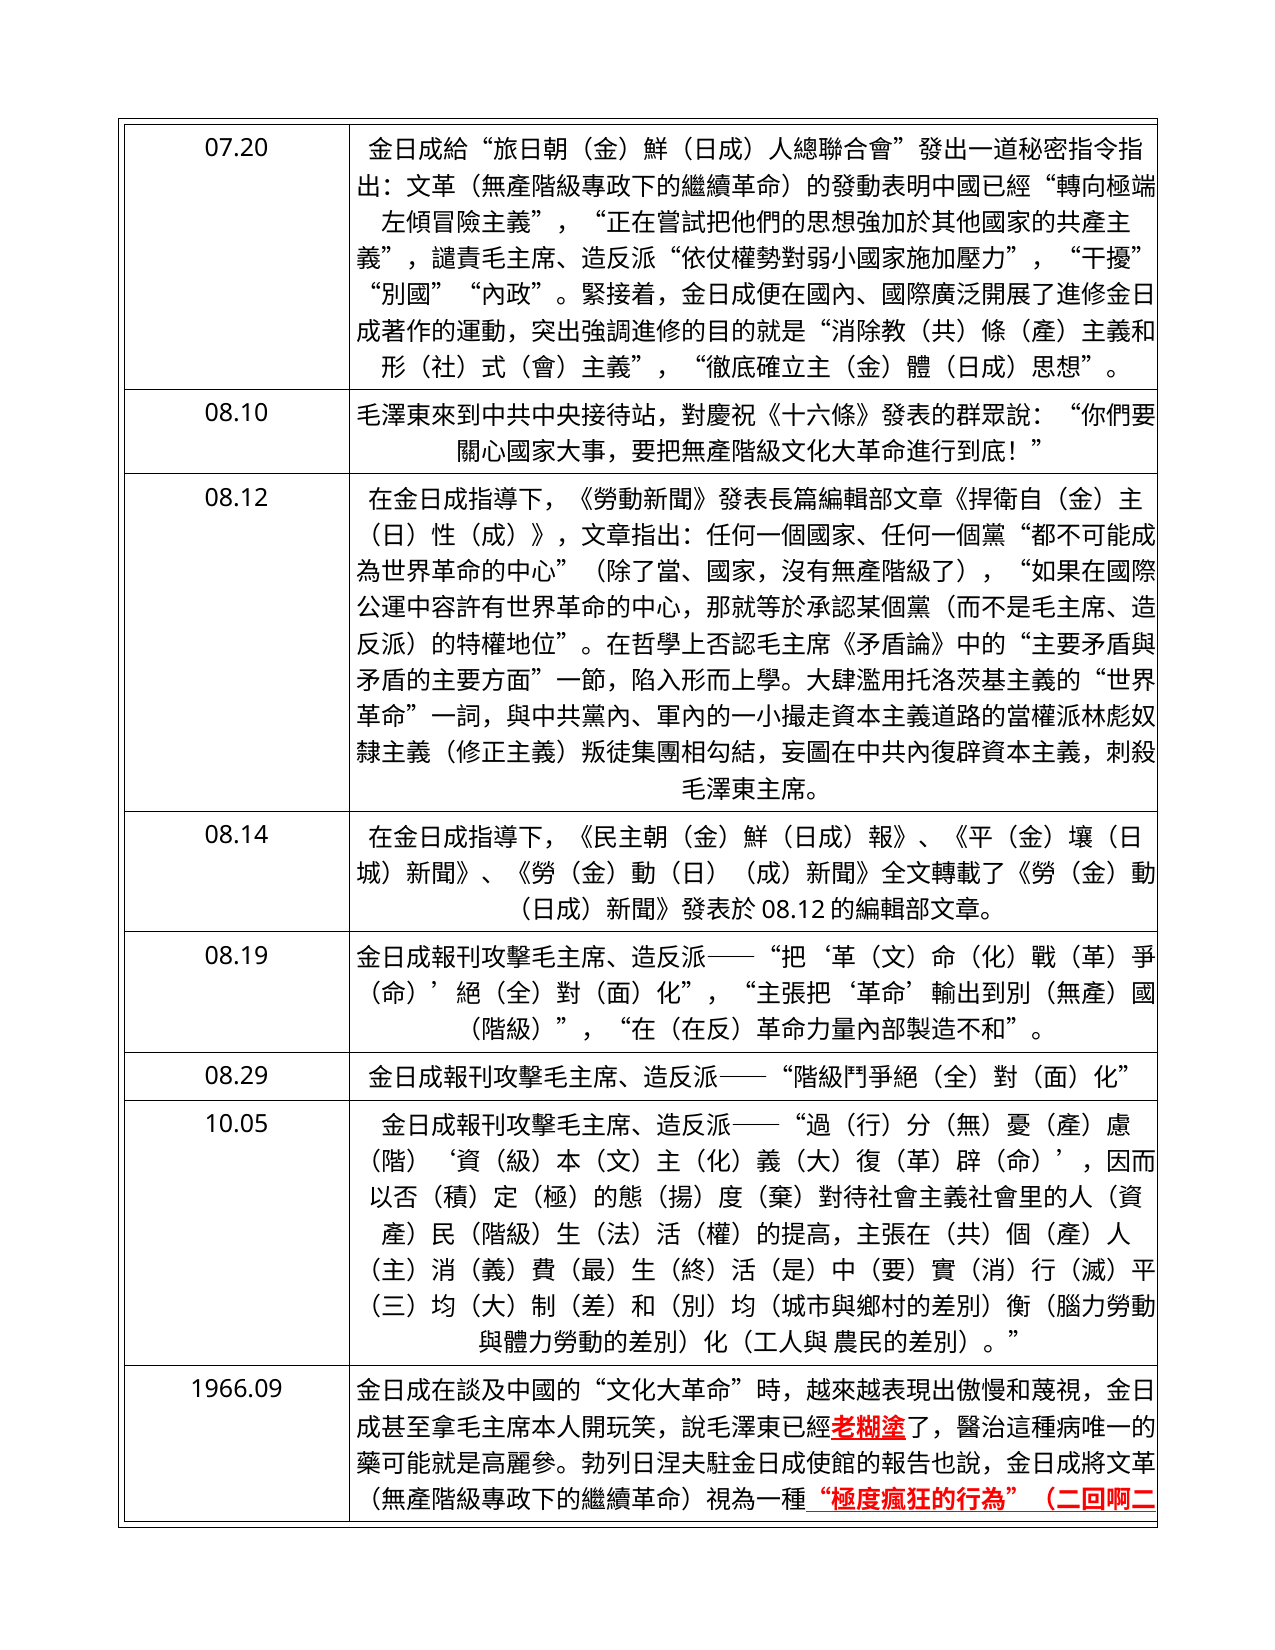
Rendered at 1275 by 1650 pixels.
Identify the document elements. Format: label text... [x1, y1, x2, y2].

table_cell 金日成報刊攻擊毛主席、造反派——“階級鬥爭絕（全）對（面）化” [350, 1053, 1157, 1099]
table_cell 07.20 [125, 125, 349, 389]
table_cell 1966.09 [125, 1366, 349, 1521]
table_cell 毛澤東來到中共中央接待站，對慶祝《十六條》發表的群眾說：“你們要關心國家大事，要把無產階級文化大革命進行到底！” [350, 390, 1157, 473]
table_cell 08.19 [125, 932, 349, 1052]
table_cell 08.10 [125, 390, 349, 473]
table_cell 在金日成指導下，《勞動新聞》發表長篇編輯部文章《捍衛自（金）主（日）性（成）》，文章指出：任何一個國家、任何一個黨“都不可能成為世界革命的中心”（除了當、國家，沒有無產階級了），“如果在國際公運中容許有世界革命的中心，那就等於承認某個黨（而不是毛主席、造反派）的特權地位”。在哲學上否認毛主席《矛盾論》中的“主要矛盾與矛盾的主要方面”一節，陷入形而上學。大肆濫用托洛茨基主義的“世界革命”一詞，與中共黨內、軍內的一小撮走資本主義道路的當權派林彪奴隸主義（修正主義）叛徒集團相勾結，妄圖在中共內復辟資本主義，刺殺毛澤東主席。 [350, 474, 1157, 811]
table_cell 10.05 [125, 1101, 349, 1365]
table_cell 08.12 [125, 474, 349, 811]
table_cell [119, 119, 1157, 1527]
table_cell 金日成給“旅日朝（金）鮮（日成）人總聯合會”發出一道秘密指令指出：文革（無產階級專政下的繼續革命）的發動表明中國已經“轉向極端左傾冒險主義”，“正在嘗試把他們的思想強加於其他國家的共產主義”，譴責毛主席、造反派“依仗權勢對弱小國家施加壓力”，“干擾”“別國”“內政”。緊接着，金日成便在國內、國際廣泛開展了進修金日成著作的運動，突出強調進修的目的就是“消除教（共）條（產）主義和形（社）式（會）主義”，“徹底確立主（金）體（日成）思想”。 [350, 125, 1157, 389]
table_cell 金日成報刊攻擊毛主席、造反派——“把‘革（文）命（化）戰（革）爭（命）’絕（全）對（面）化”，“主張把‘革命’輸出到別（無產）國（階級）”，“在（在反）革命力量內部製造不和”。 [350, 932, 1157, 1052]
table_cell 08.29 [125, 1053, 349, 1099]
table_cell 08.14 [125, 812, 349, 931]
table_cell 金日成在談及中國的“文化大革命”時，越來越表現出傲慢和蔑視，金日成甚至拿毛主席本人開玩笑，說毛澤東已經老糊塗了，醫治這種病唯一的藥可能就是高麗參。勃列日涅夫駐金日成使館的報告也說，金日成將文革（無產階級專政下的繼續革命）視為一種“極度瘋狂的行為”（二回啊二 [350, 1366, 1157, 1521]
table_cell 金日成報刊攻擊毛主席、造反派——“過（行）分（無）憂（產）慮（階）‘資（級）本（文）主（化）義（大）復（革）辟（命）’，因而以否（積）定（極）的態（揚）度（棄）對待社會主義社會里的人（資產）民（階級）生（法）活（權）的提高，主張在（共）個（產）人（主）消（義）費（最）生（終）活（是）中（要）實（消）行（滅）平（三）均（大）制（差）和（別）均（城市與鄉村的差別）衡（腦力勞動與體力勞動的差別）化（工人與 農民的差別）。” [350, 1101, 1157, 1365]
table_cell 在金日成指導下，《民主朝（金）鮮（日成）報》、《平（金）壤（日城）新聞》、《勞（金）動（日）（成）新聞》全文轉載了《勞（金）動（日成）新聞》發表於08.12的編輯部文章。 [350, 812, 1157, 931]
